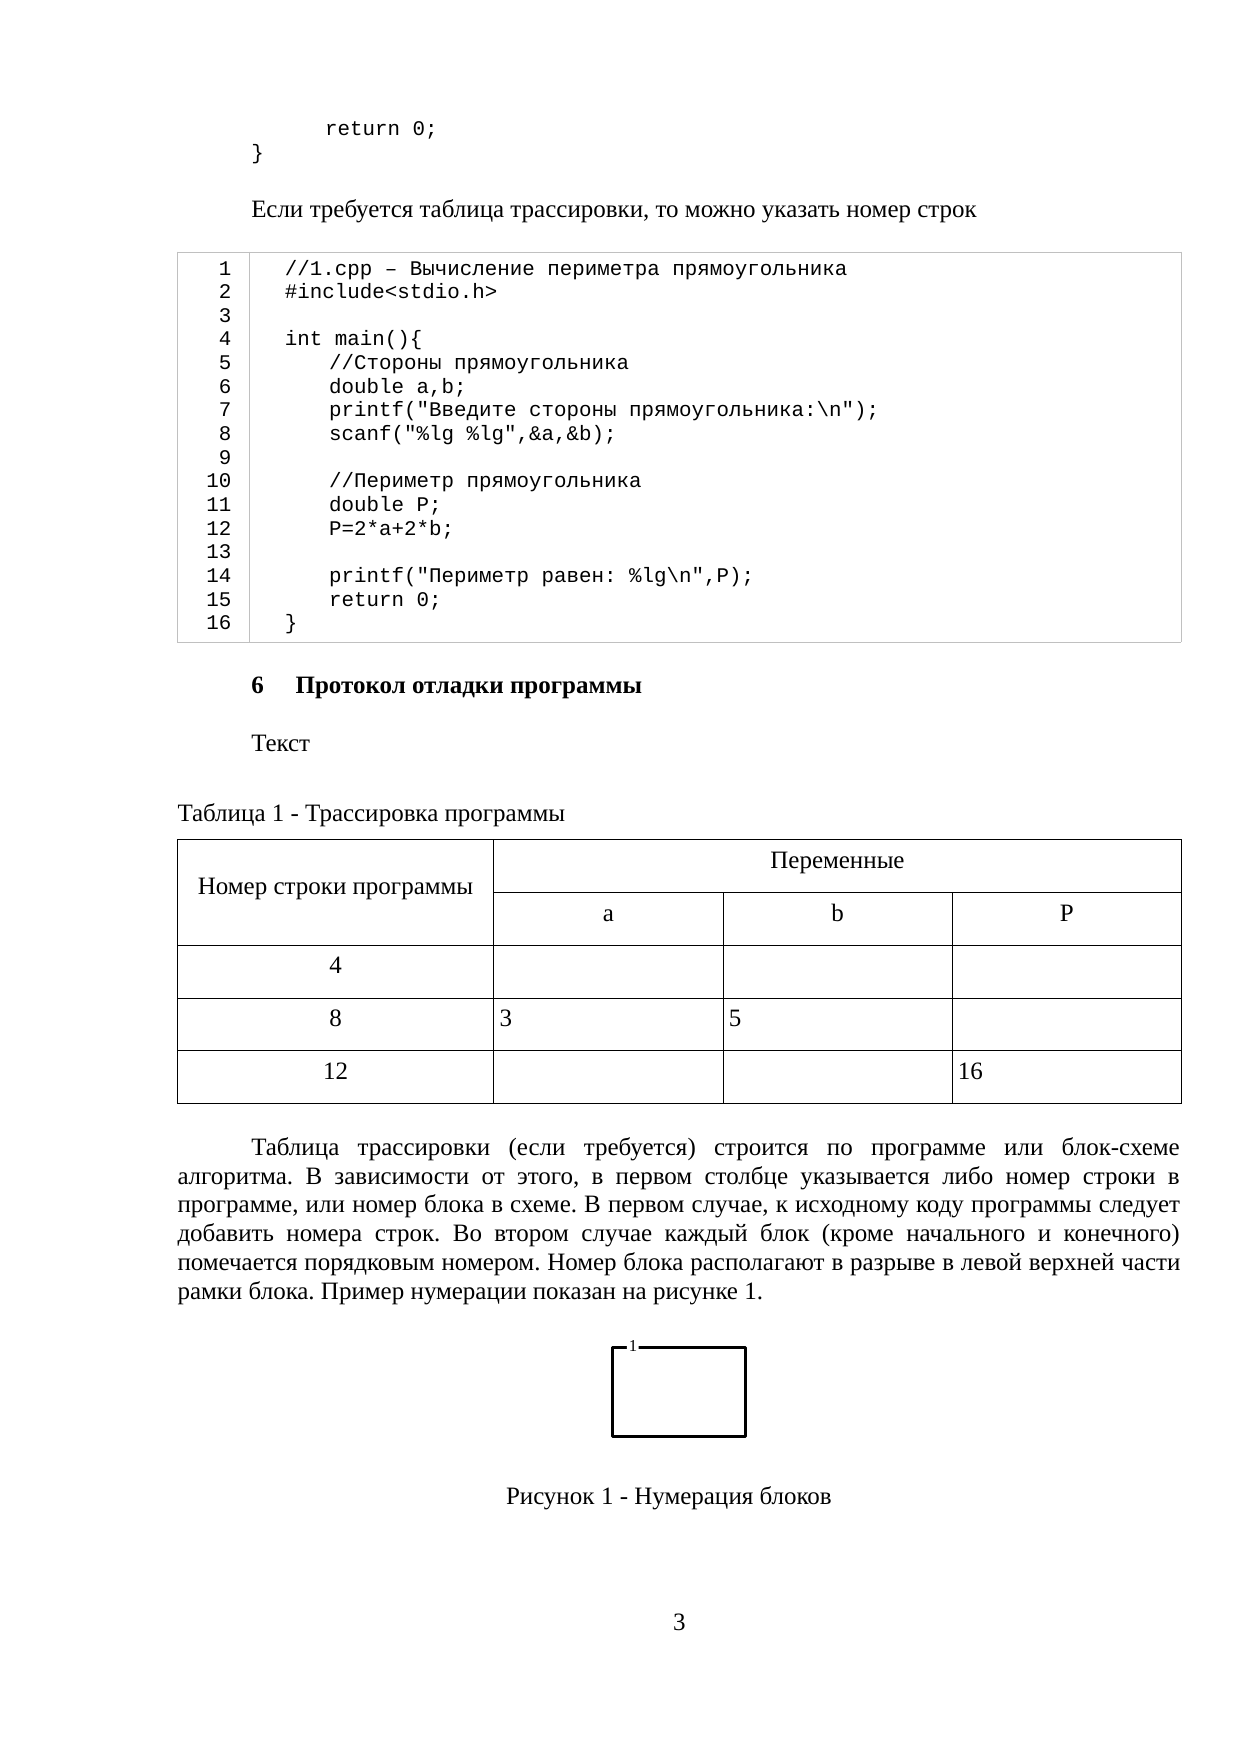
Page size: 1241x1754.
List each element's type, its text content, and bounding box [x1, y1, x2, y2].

table_cell 4 [178, 946, 493, 998]
text return 0; [177, 118, 1181, 142]
table_cell b [724, 893, 952, 945]
table_header Номер строки программы [178, 840, 493, 945]
table_cell 5 [724, 999, 952, 1050]
table_cell a [494, 893, 723, 945]
text Текст [177, 728, 1181, 757]
subtitle Протокол отладки программы [177, 670, 1181, 699]
text } [177, 142, 1181, 165]
table_cell [494, 1051, 723, 1103]
table_header //1.cpp – Вычисление периметра прямоугольника #include<stdio.h> int main(){ //Стороны прямоугольника double a,b; printf("Введите стороны прямоугольника:\n"); scanf("%lg %lg",&a,&b); //Периметр прямоугольника double P; P=2*a+2*b; printf("Периметр равен: %lg\n",P); return 0; } [250, 253, 1181, 642]
table_cell [724, 1051, 952, 1103]
table_cell P [953, 893, 1181, 945]
text Рисунок 1 - Нумерация блоков [506, 1481, 852, 1510]
table_header Переменные [494, 840, 1181, 892]
table_cell [494, 946, 723, 998]
table_cell [953, 946, 1181, 998]
table_cell [953, 999, 1181, 1050]
text Таблица трассировки (если требуется) строится по программе или блок-схеме алгоритма. В зависимости от этого, в первом столбце указывается либо номер строки в программе, или номер блока в схеме. В первом случае, к исходному коду программы следует добавить номера строк. Во втором случае каждый блок (кроме начального и конечного) помечается порядковым номером. Номер блока располагают в разрыве в левой верхней части рамки блока. Пример нумерации показан на рисунке 1. [177, 1132, 1181, 1304]
table_cell 8 [178, 999, 493, 1050]
table_cell 12 [178, 1051, 493, 1103]
table_cell 3 [494, 999, 723, 1050]
table_cell [724, 946, 952, 998]
table_cell 16 [953, 1051, 1181, 1103]
text Если требуется таблица трассировки, то можно указать номер строк [177, 194, 1181, 223]
table_header 1 2 3 4 5 6 7 8 9 10 11 12 13 14 15 16 [178, 253, 249, 642]
text Таблица 1 - Трассировка программы [177, 798, 1181, 827]
